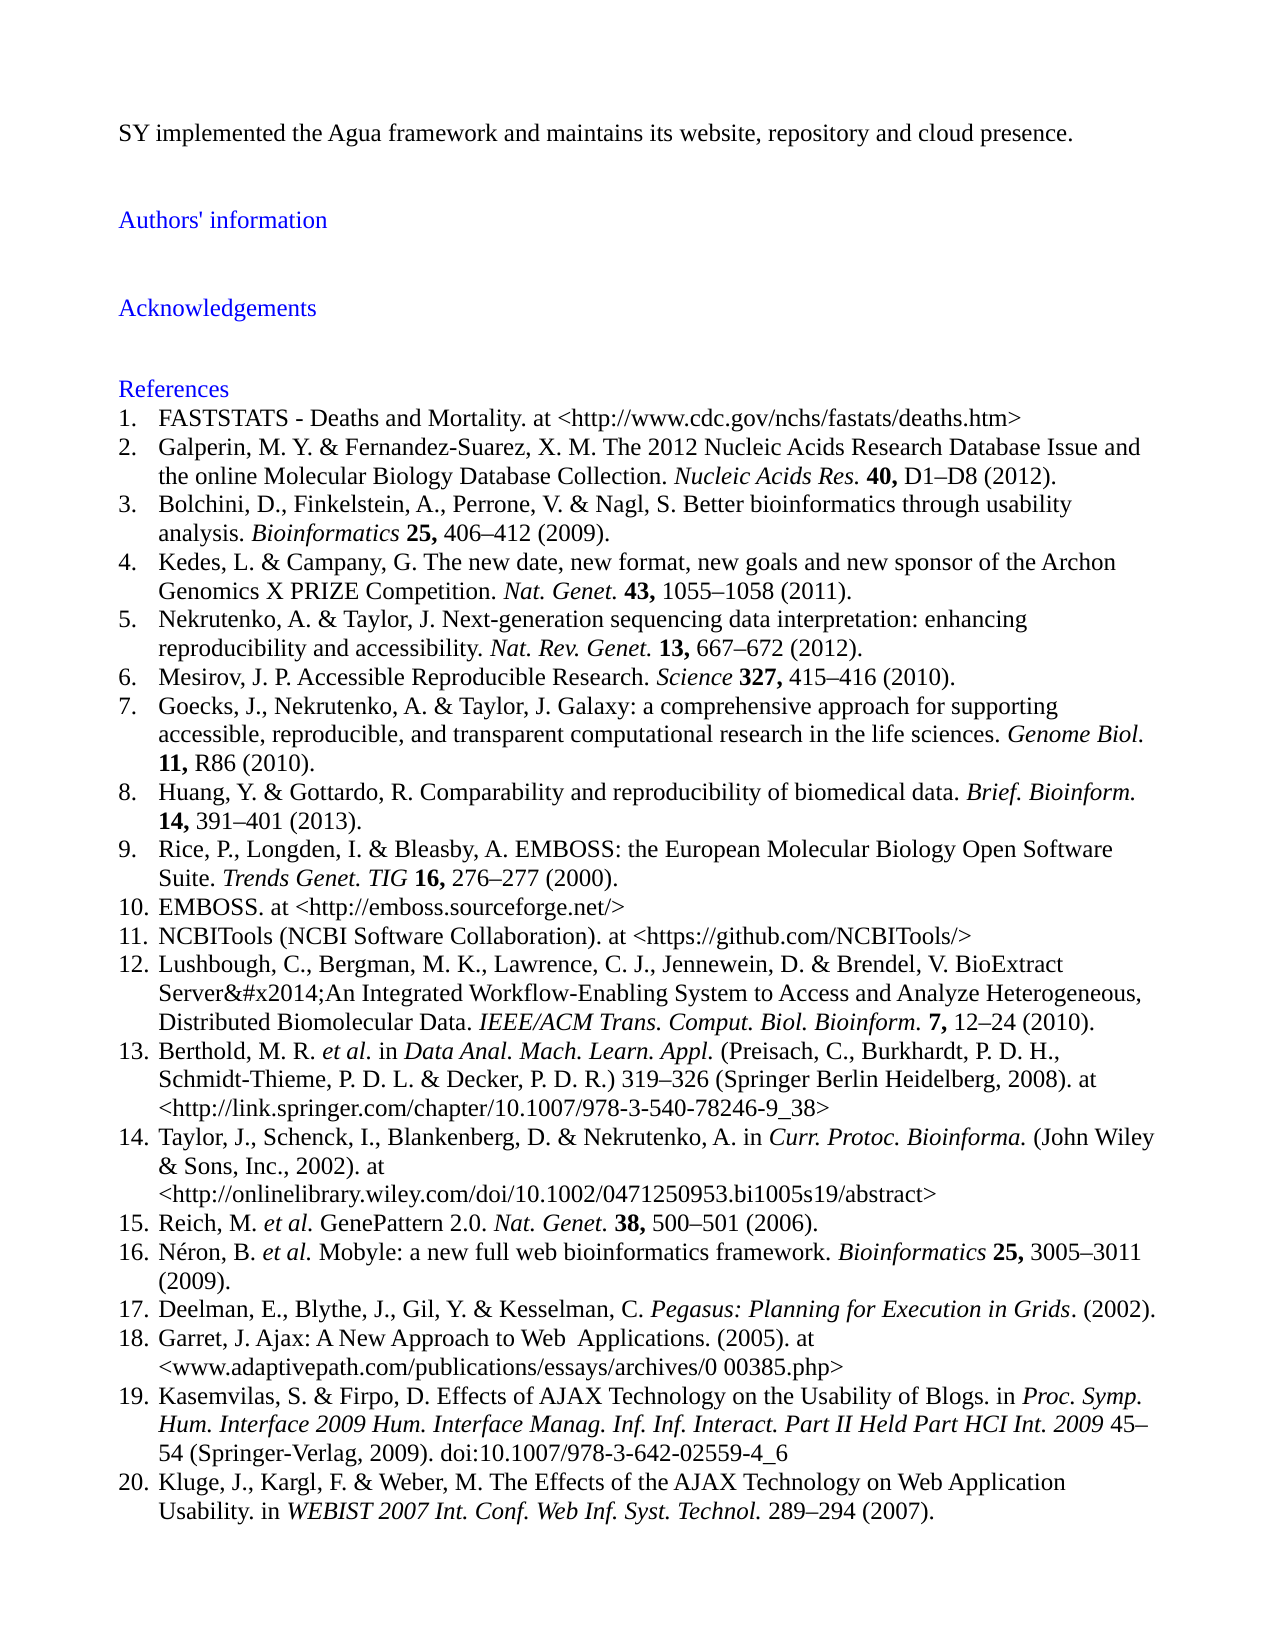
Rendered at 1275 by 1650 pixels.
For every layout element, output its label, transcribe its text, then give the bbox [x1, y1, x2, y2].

text 19. Kasemvilas, S. & Firpo, D. Effects of AJAX Technology on the Usability of Blogs. in Proc. Symp. Hum. Interface 2009 Hum. Interface Manag. Inf. Inf. Interact. Part II Held Part HCI Int. 2009 45–54 (Springer-Verlag, 2009). doi:10.1007/978-3-642-02559-4_6 [118, 1381, 1157, 1467]
text 11. NCBITools (NCBI Software Collaboration). at <https://github.com/NCBITools/> [118, 921, 1157, 949]
text 6. Mesirov, J. P. Accessible Reproducible Research. Science 327, 415–416 (2010). [118, 662, 1157, 691]
text 20. Kluge, J., Kargl, F. & Weber, M. The Effects of the AJAX Technology on Web Application Usability. in WEBIST 2007 Int. Conf. Web Inf. Syst. Technol. 289–294 (2007). [118, 1467, 1157, 1524]
text 13. Berthold, M. R. et al. in Data Anal. Mach. Learn. Appl. (Preisach, C., Burkhardt, P. D. H., Schmidt-Thieme, P. D. L. & Decker, P. D. R.) 319–326 (Springer Berlin Heidelberg, 2008). at <http://link.springer.com/chapter/10.1007/978-3-540-78246-9_38> [118, 1036, 1157, 1122]
text 1. FASTSTATS - Deaths and Mortality. at <http://www.cdc.gov/nchs/fastats/deaths.htm> [118, 403, 1157, 432]
text 17. Deelman, E., Blythe, J., Gil, Y. & Kesselman, C. Pegasus: Planning for Execution in Grids. (2002). [118, 1294, 1157, 1323]
text 18. Garret, J. Ajax: A New Approach to Web Applications. (2005). at <www.adaptivepath.com/publications/essays/archives/0 00385.php> [118, 1323, 1157, 1381]
text 7. Goecks, J., Nekrutenko, A. & Taylor, J. Galaxy: a comprehensive approach for supporting accessible, reproducible, and transparent computational research in the life sciences. Genome Biol. 11, R86 (2010). [118, 691, 1157, 777]
text References [118, 374, 1157, 403]
text 10. EMBOSS. at <http://emboss.sourceforge.net/> [118, 892, 1157, 921]
text 2. Galperin, M. Y. & Fernandez-Suarez, X. M. The 2012 Nucleic Acids Research Database Issue and the online Molecular Biology Database Collection. Nucleic Acids Res. 40, D1–D8 (2012). [118, 432, 1157, 489]
text 4. Kedes, L. & Campany, G. The new date, new format, new goals and new sponsor of the Archon Genomics X PRIZE Competition. Nat. Genet. 43, 1055–1058 (2011). [118, 547, 1157, 604]
text 15. Reich, M. et al. GenePattern 2.0. Nat. Genet. 38, 500–501 (2006). [118, 1208, 1157, 1237]
text SY implemented the Agua framework and maintains its website, repository and cloud presence. [118, 118, 1157, 147]
text 14. Taylor, J., Schenck, I., Blankenberg, D. & Nekrutenko, A. in Curr. Protoc. Bioinforma. (John Wiley & Sons, Inc., 2002). at <http://onlinelibrary.wiley.com/doi/10.1002/0471250953.bi1005s19/abstract> [118, 1122, 1157, 1208]
text Authors' information [118, 206, 1157, 234]
text 3. Bolchini, D., Finkelstein, A., Perrone, V. & Nagl, S. Better bioinformatics through usability analysis. Bioinformatics 25, 406–412 (2009). [118, 489, 1157, 547]
text Acknowledgements [118, 293, 1157, 322]
text 12. Lushbough, C., Bergman, M. K., Lawrence, C. J., Jennewein, D. & Brendel, V. BioExtract Server&#x2014;An Integrated Workflow-Enabling System to Access and Analyze Heterogeneous, Distributed Biomolecular Data. IEEE/ACM Trans. Comput. Biol. Bioinform. 7, 12–24 (2010). [118, 949, 1157, 1036]
text 9. Rice, P., Longden, I. & Bleasby, A. EMBOSS: the European Molecular Biology Open Software Suite. Trends Genet. TIG 16, 276–277 (2000). [118, 834, 1157, 892]
text 5. Nekrutenko, A. & Taylor, J. Next-generation sequencing data interpretation: enhancing reproducibility and accessibility. Nat. Rev. Genet. 13, 667–672 (2012). [118, 604, 1157, 662]
text 16. Néron, B. et al. Mobyle: a new full web bioinformatics framework. Bioinformatics 25, 3005–3011 (2009). [118, 1237, 1157, 1294]
text 8. Huang, Y. & Gottardo, R. Comparability and reproducibility of biomedical data. Brief. Bioinform. 14, 391–401 (2013). [118, 777, 1157, 834]
